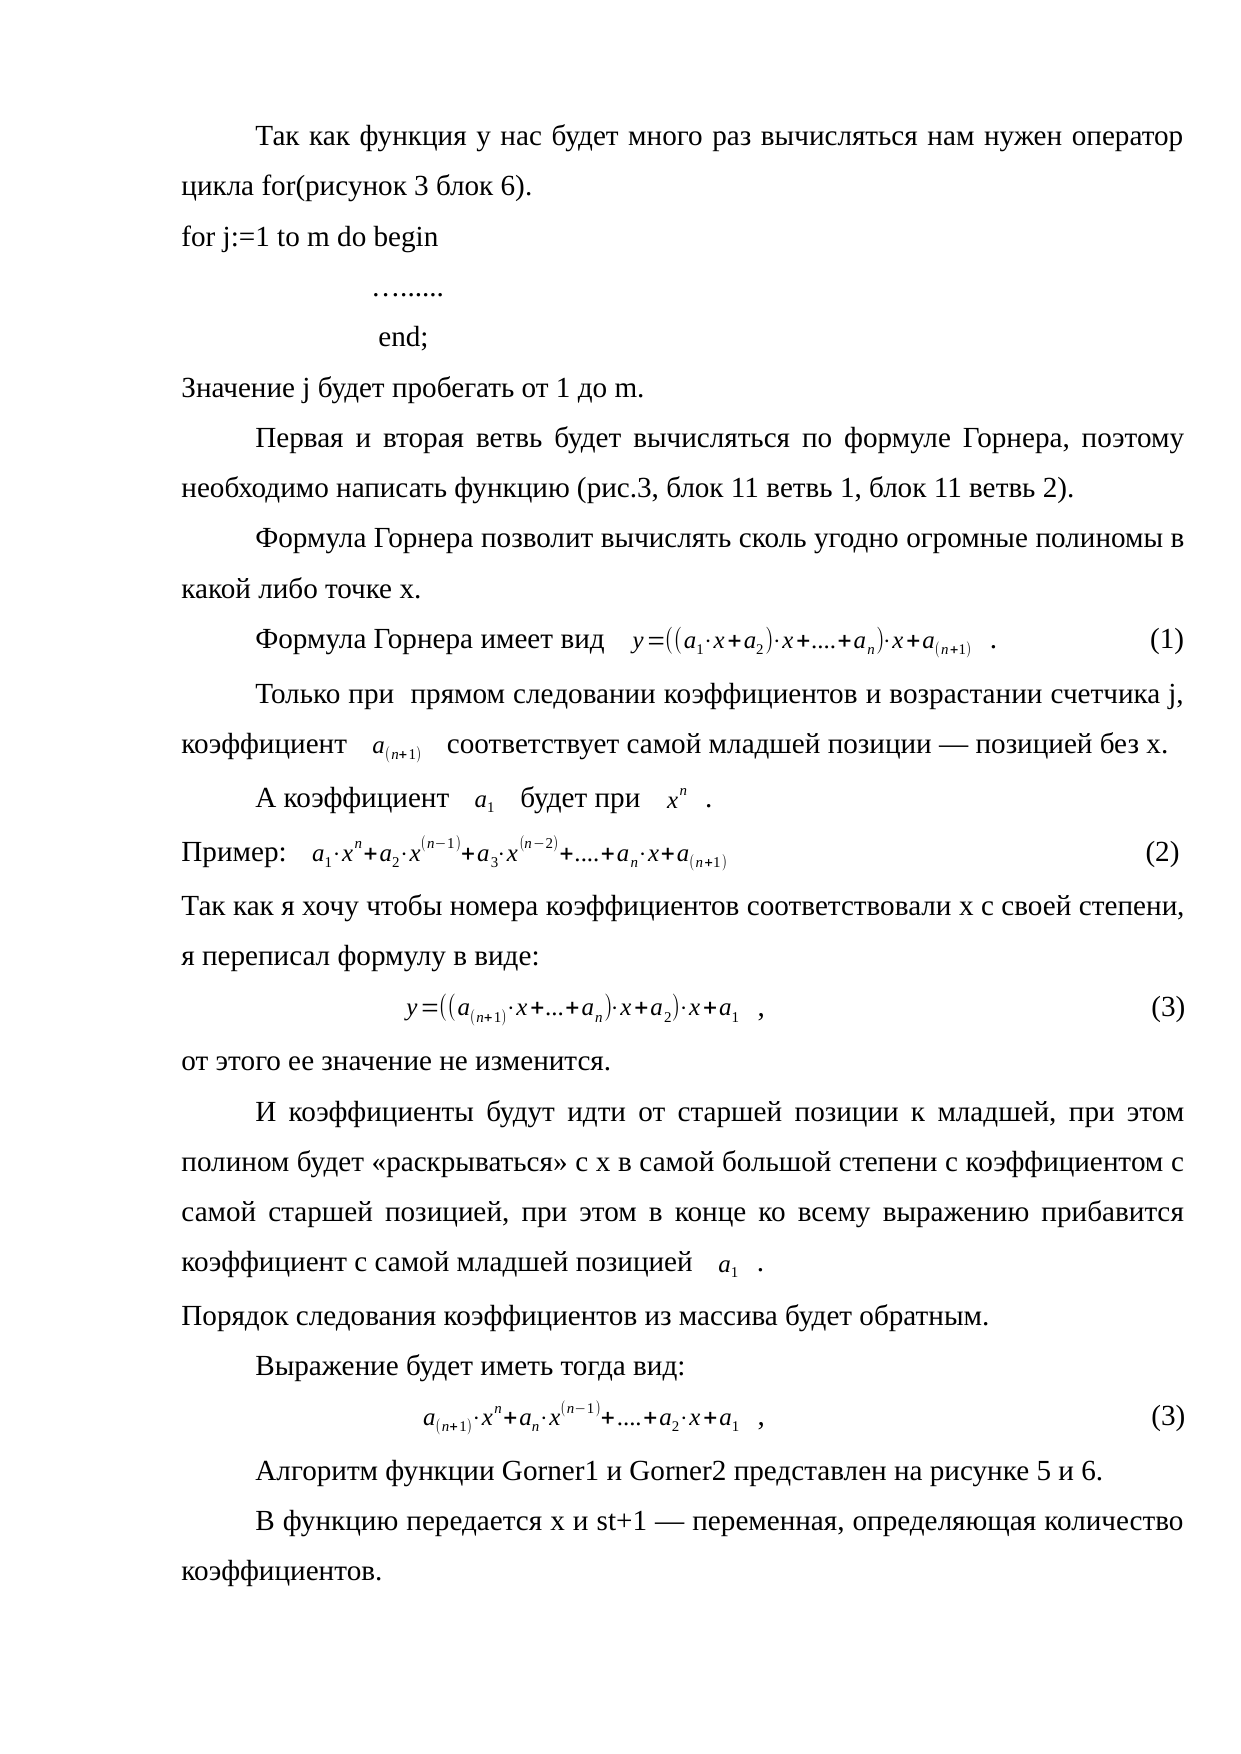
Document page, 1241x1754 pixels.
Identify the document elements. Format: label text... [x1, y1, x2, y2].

text Алгоритм функции Gorner1 и Gorner2 представлен на рисунке 5 и 6. [181, 1453, 1185, 1486]
text Так как я хочу чтобы номера коэффициентов соответствовали х с своей степени, я переписал формулу в виде: [181, 888, 1185, 972]
text for j:=1 to m do begin [181, 219, 1185, 252]
text Формула Горнера имеет вид . (1) [181, 621, 1185, 659]
text Порядок следования коэффициентов из массива будет обратным. [181, 1298, 1185, 1331]
text , (3) [181, 989, 1185, 1027]
text Выражение будет иметь тогда вид: [181, 1348, 1185, 1382]
text …...... [181, 269, 1185, 303]
text , (3) [181, 1398, 1185, 1436]
text В функцию передается х и st+1 — переменная, определяющая количество коэффициентов. [181, 1503, 1185, 1587]
text Значение j будет пробегать от 1 до m. [181, 370, 1185, 403]
text Пример: (2) [181, 834, 1185, 871]
text Только при прямом следовании коэффициентов и возрастании счетчика j, коэффициент соответствует самой младшей позиции — позицией без х. [181, 676, 1185, 764]
text И коэффициенты будут идти от старшей позиции к младшей, при этом полином будет «раскрываться» с х в самой большой степени с коэффициентом с самой старшей позицией, при этом в конце ко всему выражению прибавится коэффициент с самой младшей позицией . [181, 1094, 1185, 1281]
text А коэффициент будет при . [181, 781, 1185, 817]
text от этого ее значение не изменится. [181, 1043, 1185, 1077]
text Формула Горнера позволит вычислять сколь угодно огромные полиномы в какой либо точке х. [181, 521, 1185, 604]
text end; [181, 319, 1185, 353]
text Так как функция у нас будет много раз вычисляться нам нужен оператор цикла for(рисунок 3 блок 6). [181, 118, 1185, 202]
text Первая и вторая ветвь будет вычисляться по формуле Горнера, поэтому необходимо написать функцию (рис.3, блок 11 ветвь 1, блок 11 ветвь 2). [181, 420, 1185, 504]
